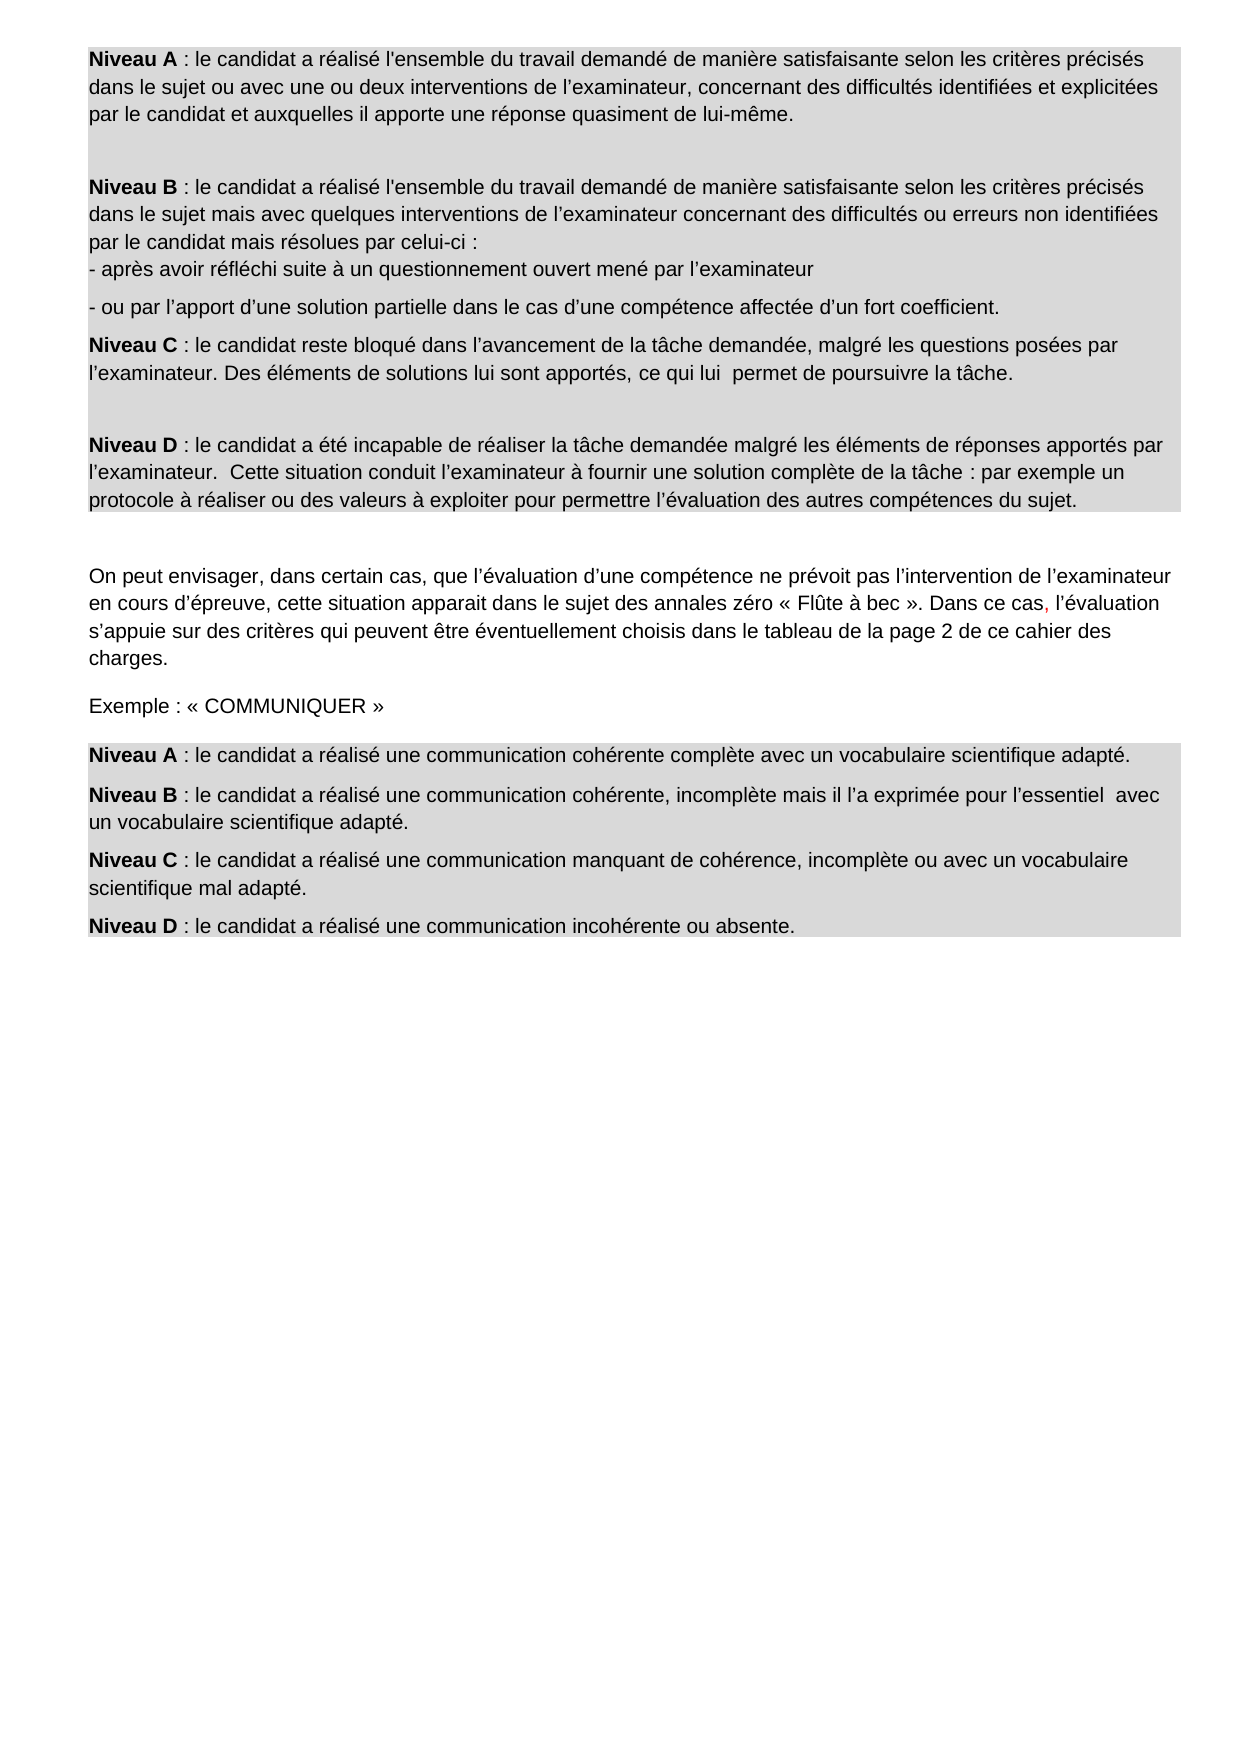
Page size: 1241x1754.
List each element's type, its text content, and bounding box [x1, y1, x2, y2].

text Niveau D : le candidat a réalisé une communication incohérente ou absente. [88, 913, 1181, 937]
text Exemple : « COMMUNIQUER » [88, 694, 1181, 718]
text Niveau B : le candidat a réalisé l'ensemble du travail demandé de manière satisfaisante selon les critères précisés dans le sujet mais avec quelques interventions de l’examinateur concernant des difficultés ou erreurs non identifiées par le candidat mais résolues par celui-ci : - après avoir réfléchi suite à un questionnement ouvert mené par l’examinateur [88, 174, 1181, 281]
text Niveau C : le candidat a réalisé une communication manquant de cohérence, incomplète ou avec un vocabulaire scientifique mal adapté. [88, 848, 1181, 899]
text On peut envisager, dans certain cas, que l’évaluation d’une compétence ne prévoit pas l’intervention de l’examinateur en cours d’épreuve, cette situation apparait dans le sujet des annales zéro « Flûte à bec ». Dans ce cas, l’évaluation s’appuie sur des critères qui peuvent être éventuellement choisis dans le tableau de la page 2 de ce cahier des charges. [88, 563, 1181, 670]
text Niveau A : le candidat a réalisé l'ensemble du travail demandé de manière satisfaisante selon les critères précisés dans le sujet ou avec une ou deux interventions de l’examinateur, concernant des difficultés identifiées et explicitées par le candidat et auxquelles il apporte une réponse quasiment de lui-même. [88, 47, 1181, 126]
text Niveau B : le candidat a réalisé une communication cohérente, incomplète mais il l’a exprimée pour l’essentiel avec un vocabulaire scientifique adapté. [88, 783, 1181, 834]
text Niveau D : le candidat a été incapable de réaliser la tâche demandée malgré les éléments de réponses apportés par l’examinateur. Cette situation conduit l’examinateur à fournir une solution complète de la tâche : par exemple un protocole à réaliser ou des valeurs à exploiter pour permettre l’évaluation des autres compétences du sujet. [88, 433, 1181, 512]
text - ou par l’apport d’une solution partielle dans le cas d’une compétence affectée d’un fort coefficient. [88, 295, 1181, 319]
text Niveau C : le candidat reste bloqué dans l’avancement de la tâche demandée, malgré les questions posées par l’examinateur. Des éléments de solutions lui sont apportés, ce qui lui permet de poursuivre la tâche. [88, 333, 1181, 384]
text Niveau A : le candidat a réalisé une communication cohérente complète avec un vocabulaire scientifique adapté. [88, 743, 1181, 767]
